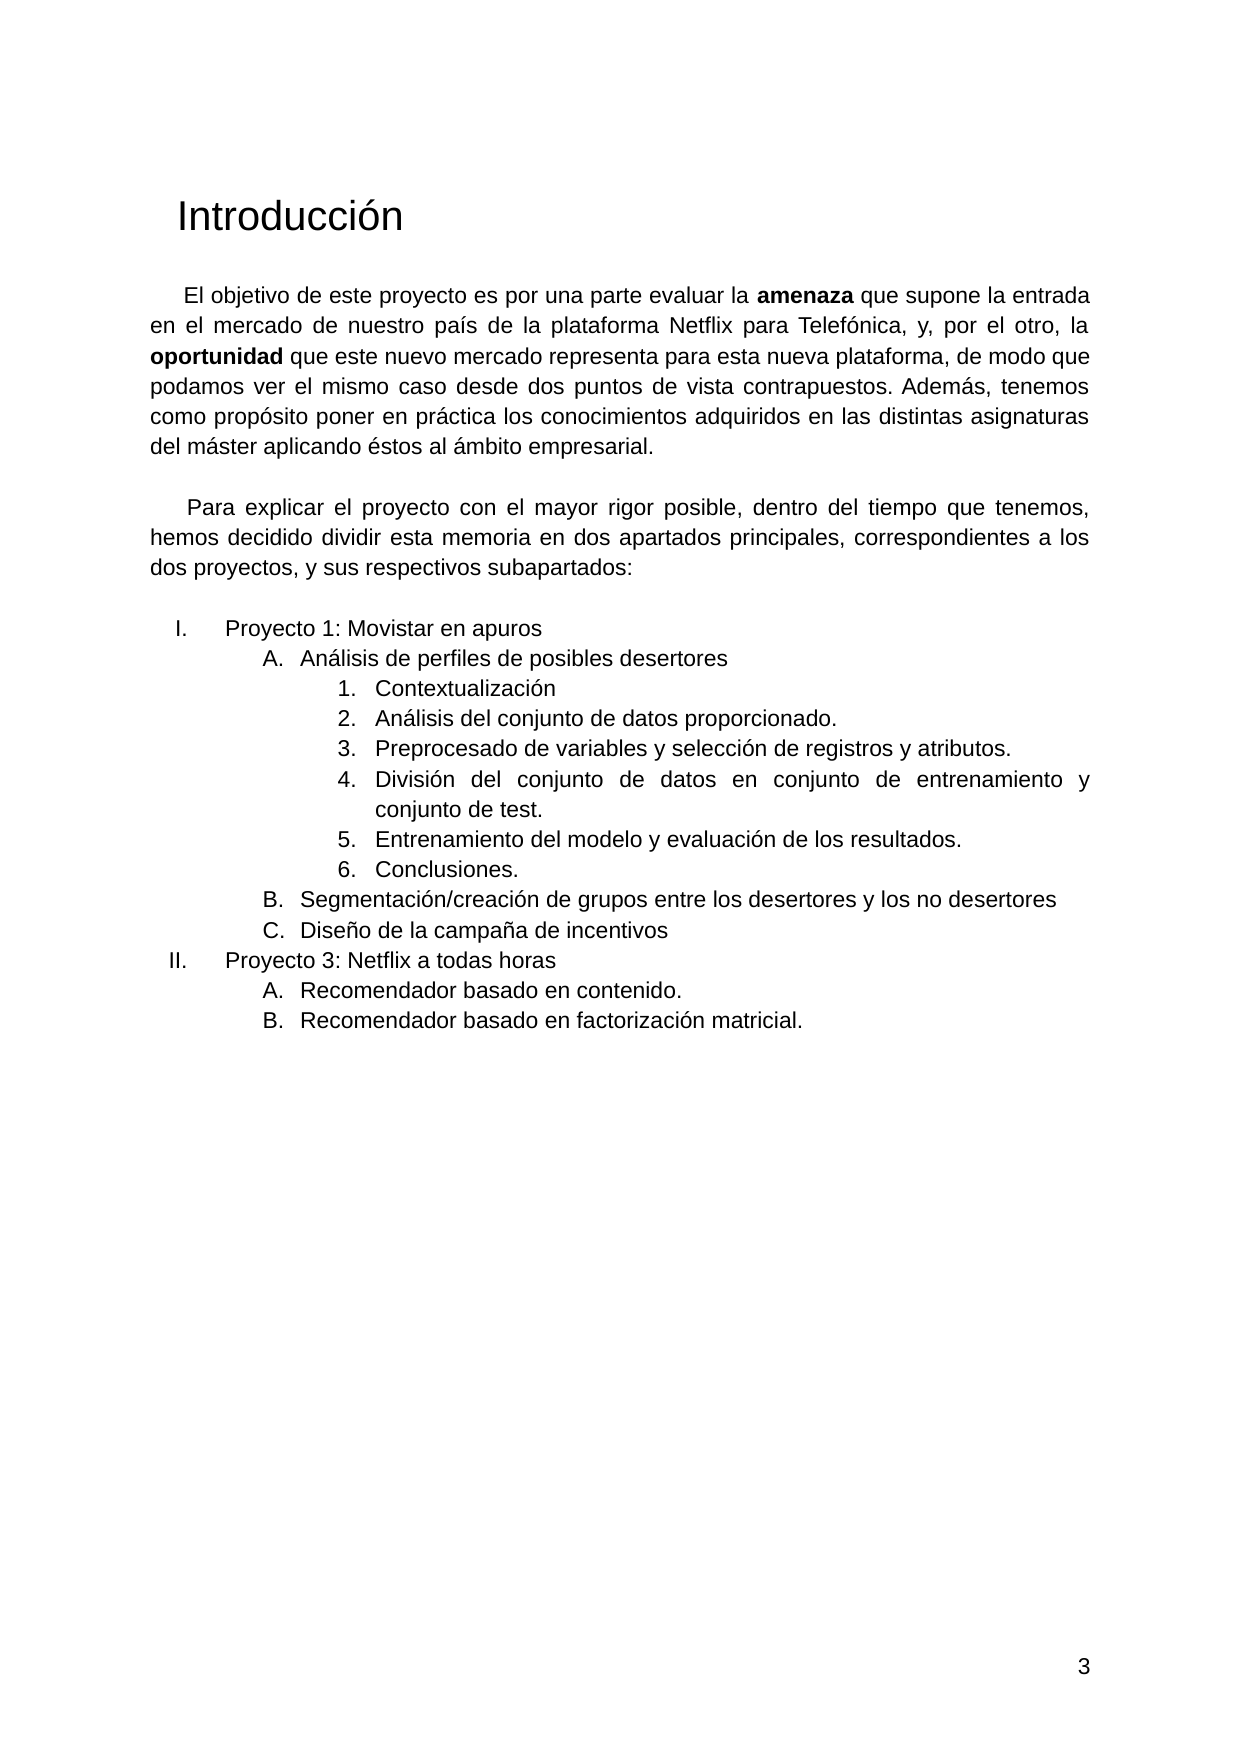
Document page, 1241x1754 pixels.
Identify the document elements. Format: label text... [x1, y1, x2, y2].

list Análisis de perfiles de posibles desertores [262, 645, 1090, 671]
text Para explicar el proyecto con el mayor rigor posible, dentro del tiempo que tenemos, hemos decidido dividir esta memoria en dos apartados principales, correspondientes a los dos proyectos, y sus respectivos subapartados: [150, 494, 1090, 581]
list Conclusiones. [337, 856, 1090, 883]
list Proyecto 1: Movistar en apuros [187, 614, 1090, 641]
list División del conjunto de datos en conjunto de entrenamiento y conjunto de test. [337, 766, 1090, 822]
list Proyecto 3: Netflix a todas horas [187, 947, 1090, 973]
list Segmentación/creación de grupos entre los desertores y los no desertores [262, 886, 1090, 913]
list Diseño de la campaña de incentivos [262, 917, 1090, 943]
subtitle Introducción [150, 192, 1090, 239]
text El objetivo de este proyecto es por una parte evaluar la amenaza que supone la entrada en el mercado de nuestro país de la plataforma Netflix para Telefónica, y, por el otro, la oportunidad que este nuevo mercado representa para esta nueva plataforma, de modo que podamos ver el mismo caso desde dos puntos de vista contrapuestos. Además, tenemos como propósito poner en práctica los conocimientos adquiridos en las distintas asignaturas del máster aplicando éstos al ámbito empresarial. [150, 282, 1090, 460]
list Recomendador basado en contenido. [262, 977, 1090, 1003]
list Recomendador basado en factorización matricial. [262, 1007, 1090, 1034]
list Entrenamiento del modelo y evaluación de los resultados. [337, 826, 1090, 852]
list Análisis del conjunto de datos proporcionado. [337, 705, 1090, 732]
list Contextualización [337, 675, 1090, 701]
list Preprocesado de variables y selección de registros y atributos. [337, 735, 1090, 762]
